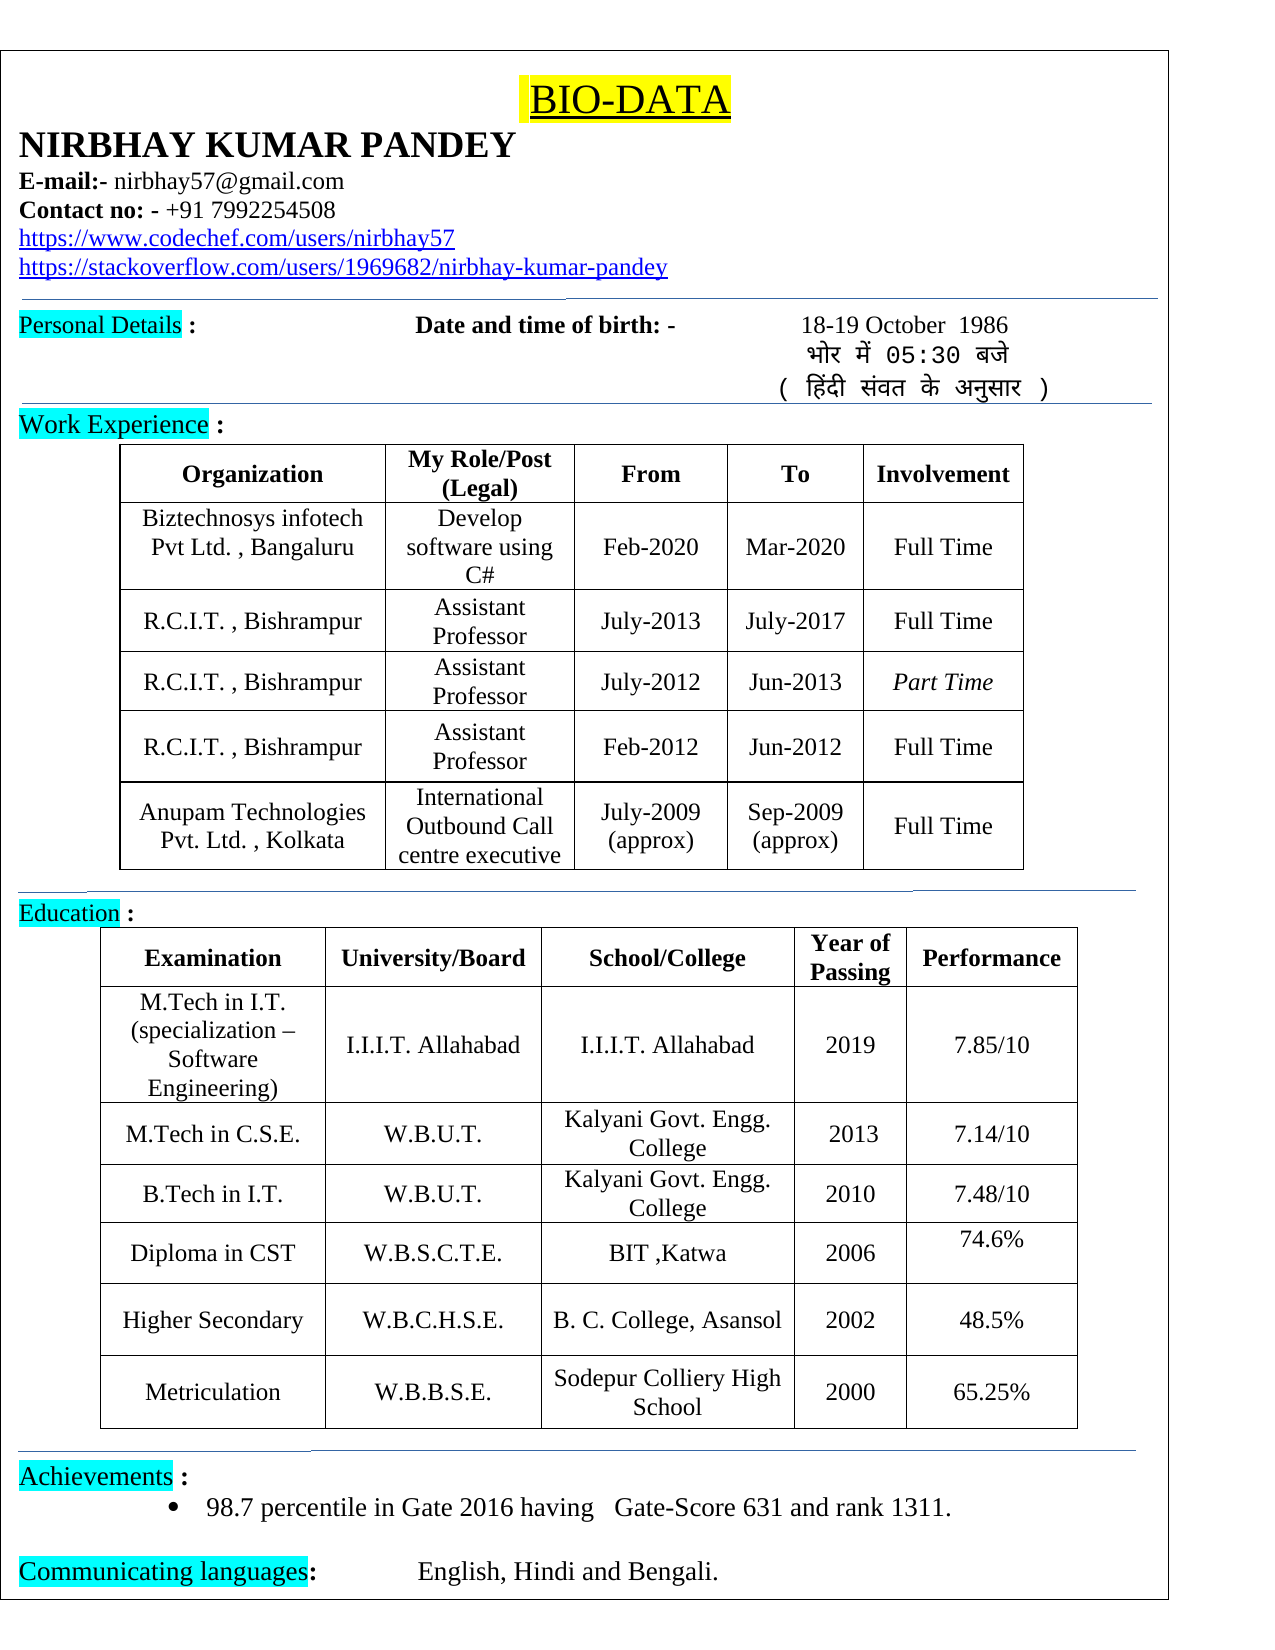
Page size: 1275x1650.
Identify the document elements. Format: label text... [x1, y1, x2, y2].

table_cell W.B.C.H.S.E. [326, 1284, 541, 1354]
text Work Experience : [19, 408, 1087, 439]
table_cell R.C.I.T. , Bishrampur [121, 652, 385, 710]
table_cell Kalyani Govt. Engg. College [542, 1165, 794, 1222]
text Communicating languages: English, Hindi and Bengali. [19, 1556, 1087, 1587]
table_cell B. C. College, Asansol [542, 1284, 794, 1354]
table_header My Role/Post (Legal) [386, 445, 574, 502]
table_cell Kalyani Govt. Engg. College [542, 1103, 794, 1163]
table_cell 2000 [795, 1356, 906, 1428]
table_cell Metriculation [101, 1356, 325, 1428]
text Contact no: - +91 7992254508 [19, 195, 1087, 223]
table_cell July-2009 (approx) [575, 783, 727, 869]
table_cell 2019 [795, 987, 906, 1102]
table_cell Assistant Professor [386, 652, 574, 710]
table_cell W.B.S.C.T.E. [326, 1223, 541, 1283]
table_header Organization [121, 445, 385, 502]
table_cell B.Tech in I.T. [101, 1165, 325, 1222]
text Achievements : [18, 1460, 1087, 1491]
table_cell 7.85/10 [907, 987, 1077, 1102]
table_header Year of Passing [795, 928, 906, 986]
table_cell Sodepur Colliery High School [542, 1356, 794, 1428]
text ( हिंदी संवत के अनुसार ) [731, 375, 1087, 403]
table_cell Part Time [864, 652, 1023, 710]
table_cell W.B.B.S.E. [326, 1356, 541, 1428]
table_cell Feb-2012 [575, 711, 727, 781]
table_header School/College [542, 928, 794, 986]
table_cell Feb-2020 [575, 503, 727, 589]
table_cell Full Time [864, 590, 1023, 651]
table_cell M.Tech in I.T. (specialization – Software Engineering) [101, 987, 325, 1102]
table_cell 48.5% [907, 1284, 1077, 1354]
table_cell W.B.U.T. [326, 1165, 541, 1222]
table_cell July-2017 [728, 590, 863, 651]
table_header University/Board [326, 928, 541, 986]
text NIRBHAY KUMAR PANDEY [19, 123, 1087, 166]
text भोर में 05:30 बजे [806, 343, 1087, 371]
table_cell Higher Secondary [101, 1284, 325, 1354]
table_header From [575, 445, 727, 502]
list 98.7 percentile in Gate 2016 having Gate-Score 631 and rank 1311. [169, 1491, 1087, 1522]
table_cell BIT ,Katwa [542, 1223, 794, 1283]
table_cell Assistant Professor [386, 590, 574, 651]
table_cell M.Tech in C.S.E. [101, 1103, 325, 1163]
table_cell I.I.I.T. Allahabad [326, 987, 541, 1102]
table_cell Jun-2012 [728, 711, 863, 781]
table_cell 2013 [795, 1103, 906, 1163]
table_cell Anupam Technologies Pvt. Ltd. , Kolkata [121, 783, 385, 869]
table_cell Full Time [864, 783, 1023, 869]
table_header Involvement [864, 445, 1023, 502]
table_cell W.B.U.T. [326, 1103, 541, 1163]
table_cell July-2013 [575, 590, 727, 651]
text Personal Details : Date and time of birth: - 18-19 October 1986 [19, 310, 1087, 338]
table_header Examination [101, 928, 325, 986]
table_cell July-2012 [575, 652, 727, 710]
table_cell 7.48/10 [907, 1165, 1077, 1222]
table_cell R.C.I.T. , Bishrampur [121, 711, 385, 781]
table_cell Sep-2009 (approx) [728, 783, 863, 869]
text https://stackoverflow.com/users/1969682/nirbhay-kumar-pandey [19, 252, 1087, 281]
table_cell I.I.I.T. Allahabad [542, 987, 794, 1102]
table_cell Diploma in CST [101, 1223, 325, 1283]
table_cell Mar-2020 [728, 503, 863, 589]
table_cell 2002 [795, 1284, 906, 1354]
table_cell 2006 [795, 1223, 906, 1283]
table_cell 65.25% [907, 1356, 1077, 1428]
table_header Performance [907, 928, 1077, 986]
text BIO-DATA [131, 75, 1087, 123]
table_cell Develop software using C# [386, 503, 574, 589]
table_cell Full Time [864, 711, 1023, 781]
table_cell International Outbound Call centre executive [386, 783, 574, 869]
text https://www.codechef.com/users/nirbhay57 [19, 223, 1087, 252]
table_cell 74.6% [907, 1223, 1077, 1283]
text E-mail:- nirbhay57@gmail.com [19, 166, 1087, 195]
table_cell 7.14/10 [907, 1103, 1077, 1163]
table_cell Assistant Professor [386, 711, 574, 781]
table_cell 2010 [795, 1165, 906, 1222]
table_cell Biztechnosys infotech Pvt Ltd. , Bangaluru [121, 503, 385, 589]
table_header To [728, 445, 863, 502]
table_cell Full Time [864, 503, 1023, 589]
text Education : [19, 898, 1087, 927]
table_cell R.C.I.T. , Bishrampur [121, 590, 385, 651]
table_cell Jun-2013 [728, 652, 863, 710]
